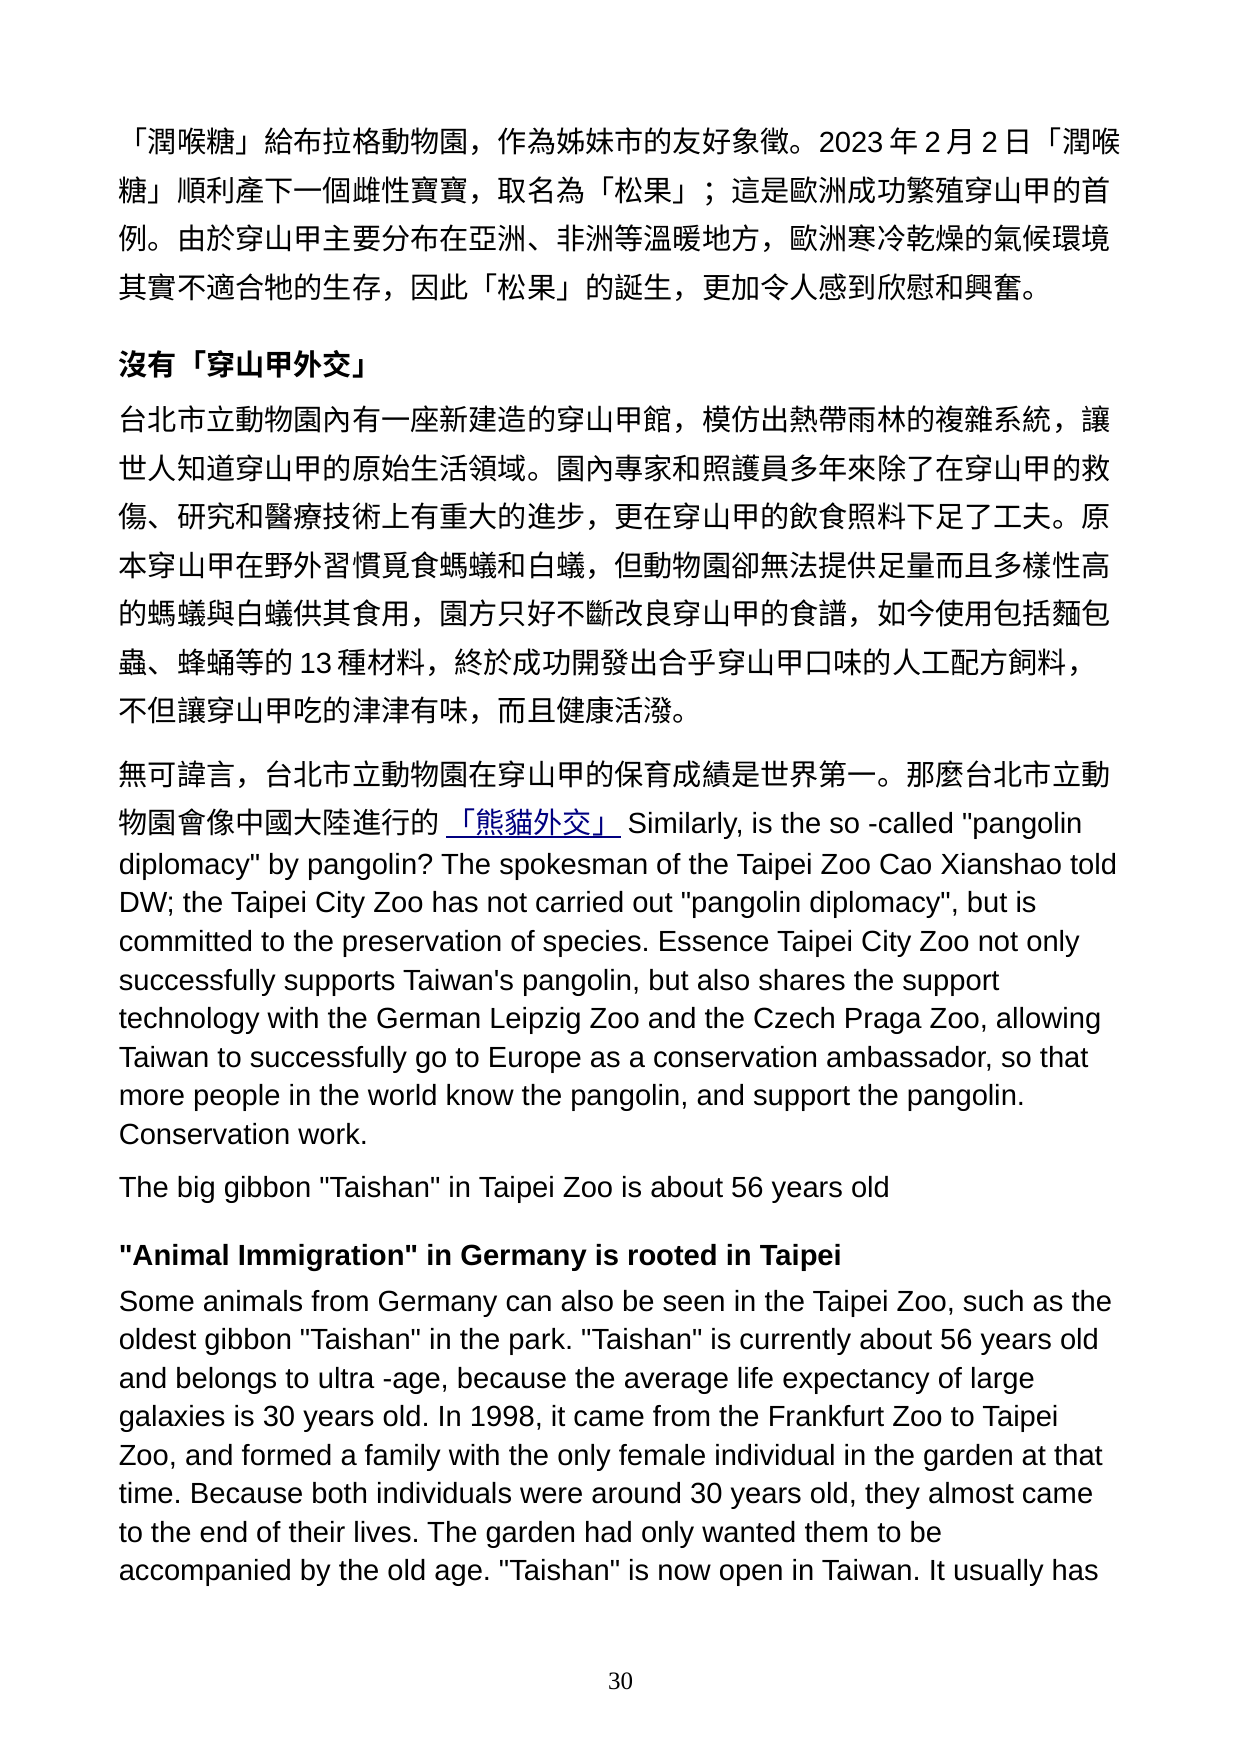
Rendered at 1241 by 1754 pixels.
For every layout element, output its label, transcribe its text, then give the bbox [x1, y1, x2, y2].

text 無可諱言，台北市立動物園在穿山甲的保育成績是世界第一。那麼台北市立動物園會像中國大陸進行的 「熊貓外交」 Similarly, is the so -called "pangolin diplomacy" by pangolin? The spokesman of the Taipei Zoo Cao Xianshao told DW; the Taipei City Zoo has not carried out "pangolin diplomacy", but is committed to the preservation of species. Essence Taipei City Zoo not only successfully supports Taiwan's pangolin, but also shares the support technology with the German Leipzig Zoo and the Czech Praga Zoo, allowing Taiwan to successfully go to Europe as a conservation ambassador, so that more people in the world know the pangolin, and support the pangolin. Conservation work. [118, 751, 1122, 1150]
text Some animals from Germany can also be seen in the Taipei Zoo, such as the oldest gibbon "Taishan" in the park. "Taishan" is currently about 56 years old and belongs to ultra -age, because the average life expectancy of large galaxies is 30 years old. In 1998, it came from the Frankfurt Zoo to Taipei Zoo, and formed a family with the only female individual in the garden at that time. Because both individuals were around 30 years old, they almost came to the end of their lives. The garden had only wanted them to be accompanied by the old age. "Taishan" is now open in Taiwan. It usually has [118, 1283, 1122, 1587]
text 台北市立動物園內有一座新建造的穿山甲館，模仿出熱帶雨林的複雜系統，讓世人知道穿山甲的原始生活領域。園內專家和照護員多年來除了在穿山甲的救傷、研究和醫療技術上有重大的進步，更在穿山甲的飲食照料下足了工夫。原本穿山甲在野外習慣覓食螞蟻和白蟻，但動物園卻無法提供足量而且多樣性高的螞蟻與白蟻供其食用，園方只好不斷改良穿山甲的食譜，如今使用包括麵包蟲、蜂蛹等的13種材料，終於成功開發出合乎穿山甲口味的人工配方飼料，不但讓穿山甲吃的津津有味，而且健康活潑。 [118, 397, 1122, 730]
subtitle 沒有「穿山甲外交」 [118, 342, 1122, 384]
text 「潤喉糖」給布拉格動物園，作為姊妹市的友好象徵。2023年2月2日「潤喉糖」順利產下一個雌性寶寶，取名為「松果」；這是歐洲成功繁殖穿山甲的首例。由於穿山甲主要分布在亞洲、非洲等溫暖地方，歐洲寒冷乾燥的氣候環境其實不適合牠的生存，因此「松果」的誕生，更加令人感到欣慰和興奮。 [118, 118, 1122, 306]
text The big gibbon "Taishan" in Taipei Zoo is about 56 years old [118, 1170, 1122, 1203]
subtitle "Animal Immigration" in Germany is rooted in Taipei [118, 1237, 1122, 1271]
